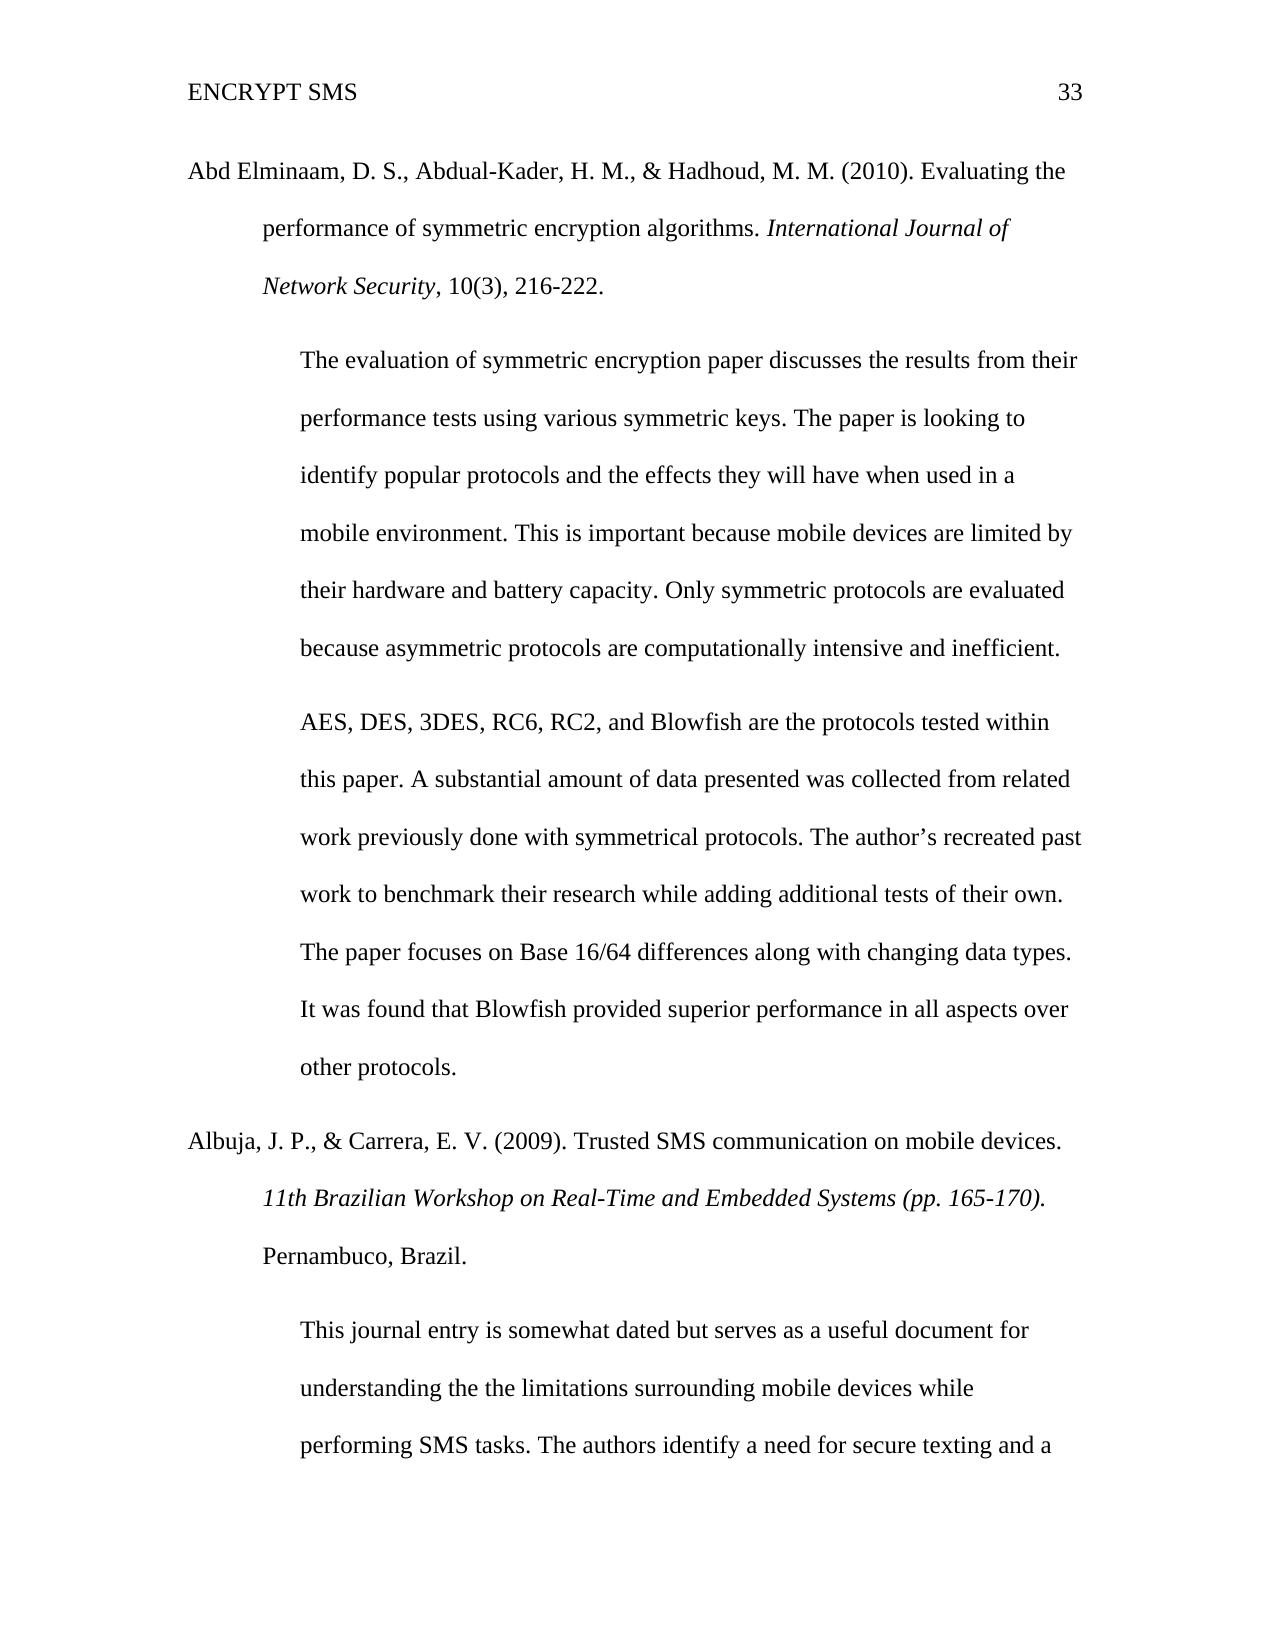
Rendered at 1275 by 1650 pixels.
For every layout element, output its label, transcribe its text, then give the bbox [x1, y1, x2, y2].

text Abd Elminaam, D. S., Abdual-Kader, H. M., & Hadhoud, M. M. (2010). Evaluating the performance of symmetric encryption algorithms. International Journal of Network Security, 10(3), 216-222. [187, 156, 1087, 300]
text Albuja, J. P., & Carrera, E. V. (2009). Trusted SMS communication on mobile devices. 11th Brazilian Workshop on Real-Time and Embedded Systems (pp. 165-170). Pernambuco, Brazil. [187, 1126, 1087, 1270]
text This journal entry is somewhat dated but serves as a useful document for understanding the the limitations surrounding mobile devices while performing SMS tasks. The authors identify a need for secure texting and a [300, 1315, 1087, 1459]
text AES, DES, 3DES, RC6, RC2, and Blowfish are the protocols tested within this paper. A substantial amount of data presented was collected from related work previously done with symmetrical protocols. The author’s recreated past work to benchmark their research while adding additional tests of their own. The paper focuses on Base 16/64 differences along with changing data types. It was found that Blowfish provided superior performance in all aspects over other protocols. [300, 707, 1087, 1081]
text The evaluation of symmetric encryption paper discusses the results from their performance tests using various symmetric keys. The paper is looking to identify popular protocols and the effects they will have when used in a mobile environment. This is important because mobile devices are limited by their hardware and battery capacity. Only symmetric protocols are evaluated because asymmetric protocols are computationally intensive and inefficient. [300, 345, 1087, 661]
